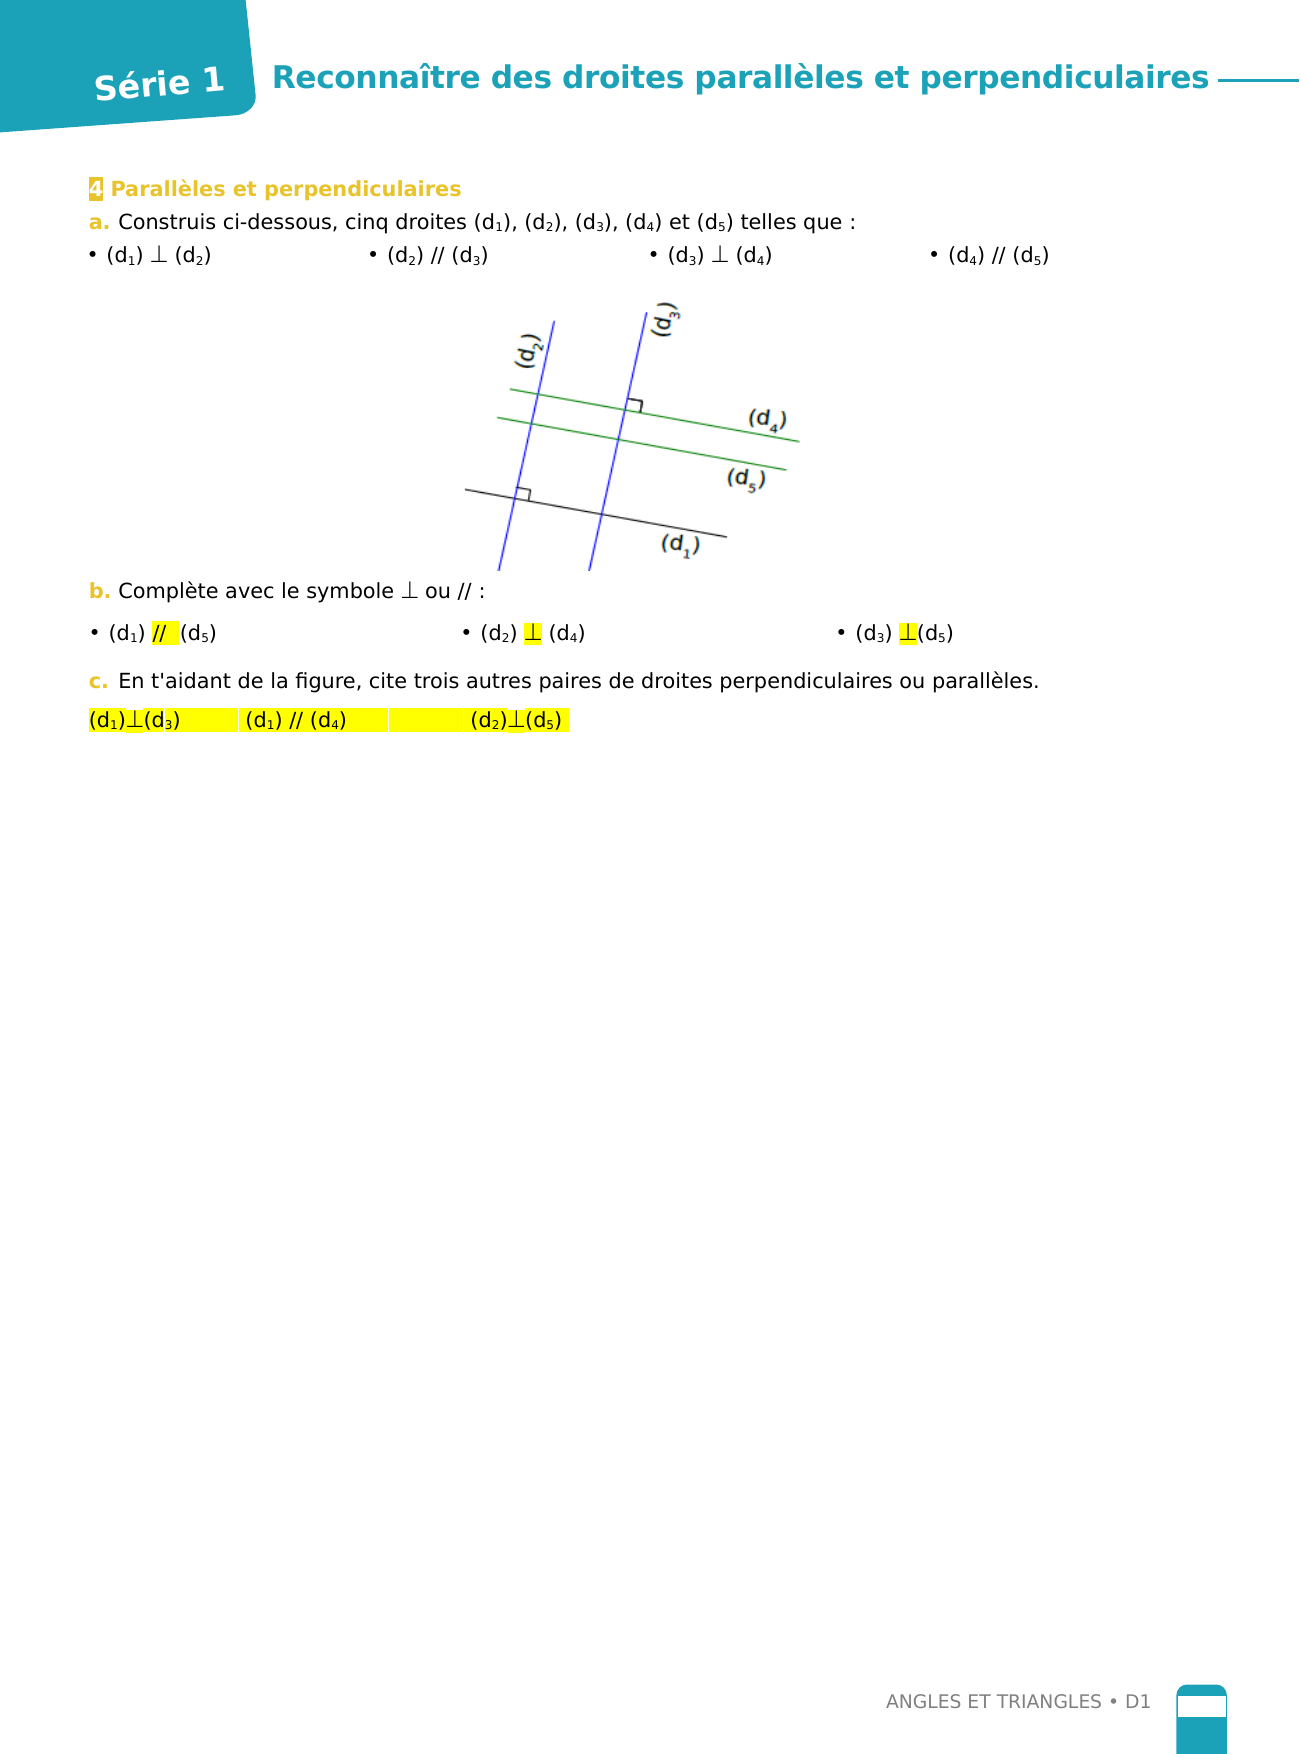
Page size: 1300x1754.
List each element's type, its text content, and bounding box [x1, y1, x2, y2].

table_header (d2) ⊥ (d4) [463, 610, 837, 651]
list (d1)⊥(d3) (d1) // (d4) (d2)⊥(d5) [88, 708, 1211, 733]
list (d1) ⊥ (d2) [88, 243, 369, 268]
table_header (d1) // (d5) [91, 610, 462, 651]
table_header (d3) ⊥(d5) [838, 610, 1211, 651]
list En t'aidant de la figure, cite trois autres paires de droites perpendiculaires ou parallèles. [88, 669, 1211, 693]
list Complète avec le symbole ⊥ ou // : [88, 579, 1211, 604]
subtitle Parallèles et perpendiculaires [103, 177, 1211, 201]
list Construis ci-dessous, cinq droites (d1), (d2), (d3), (d4) et (d5) telles que : [88, 210, 1211, 234]
list (d2) // (d3) [369, 243, 649, 268]
list (d3) ⊥ (d4) [649, 243, 930, 268]
list (d4) // (d5) [930, 243, 1211, 268]
